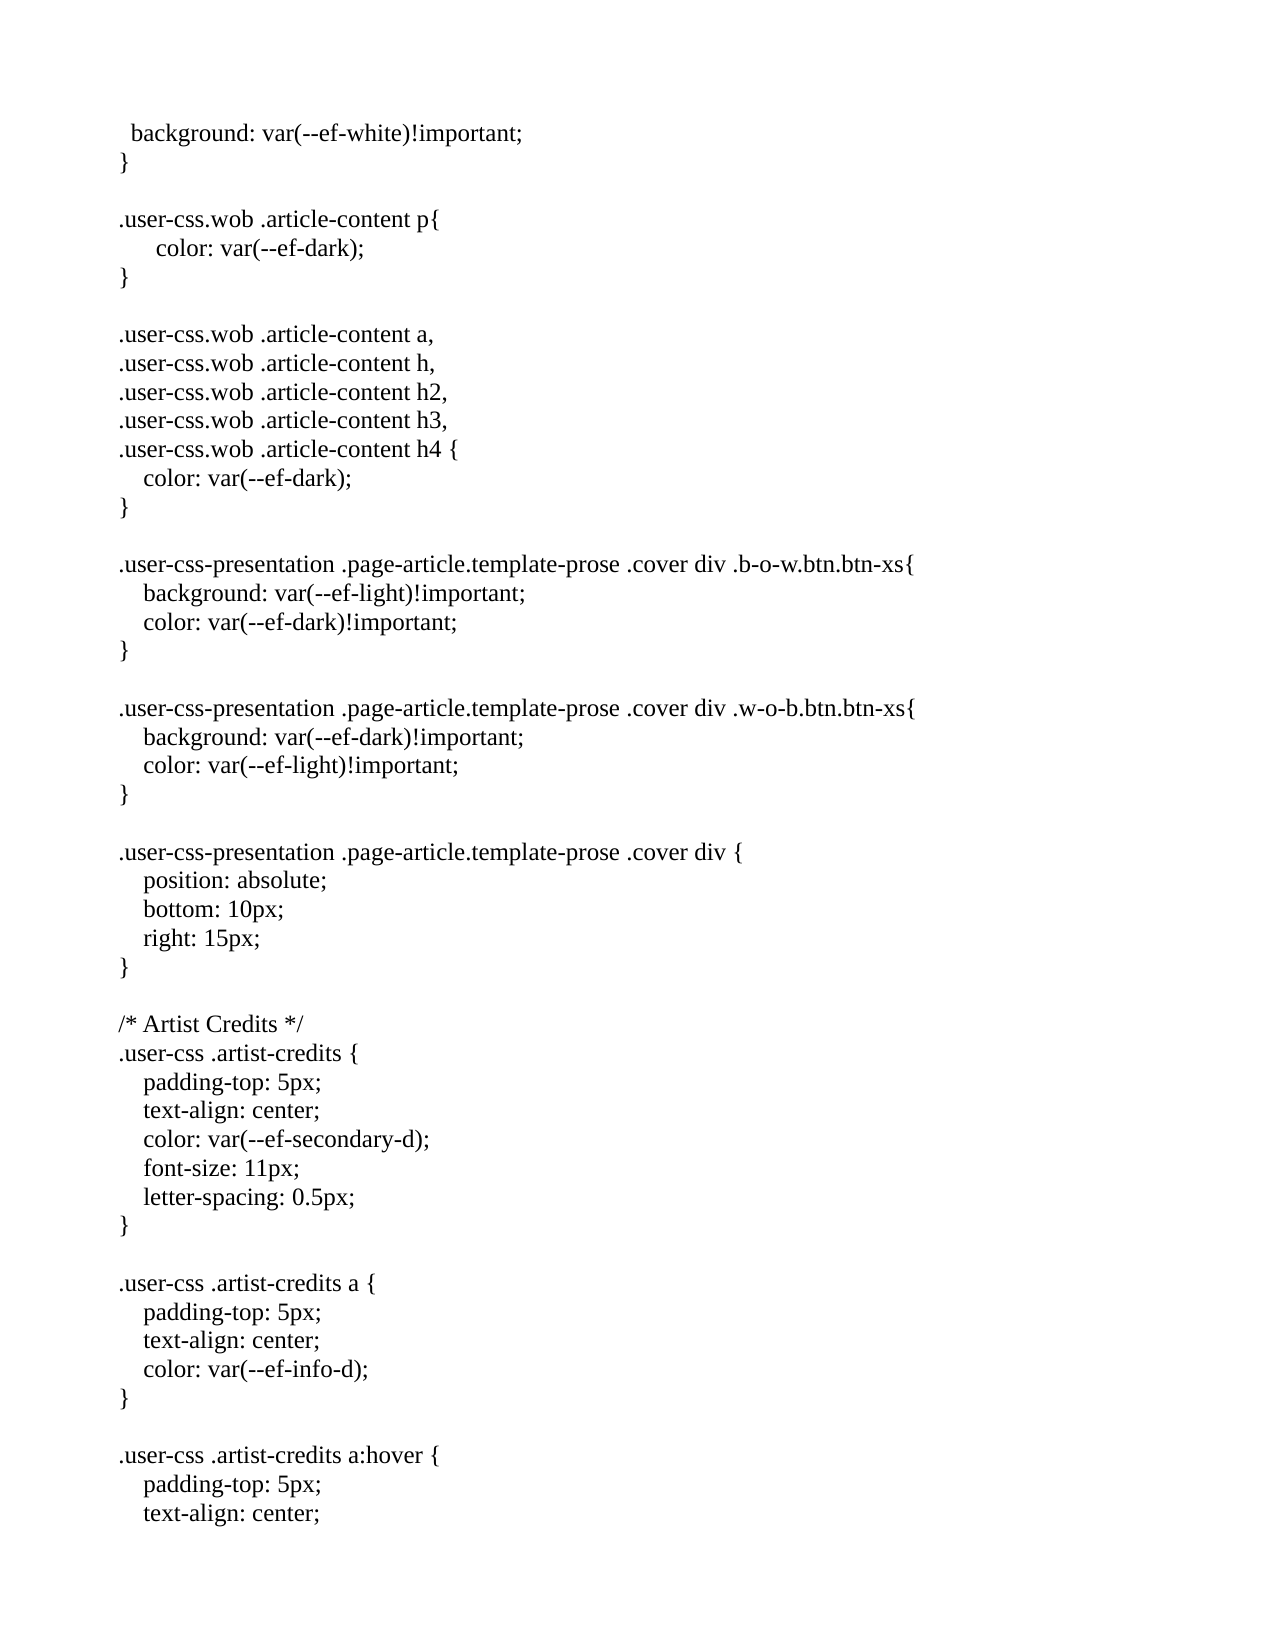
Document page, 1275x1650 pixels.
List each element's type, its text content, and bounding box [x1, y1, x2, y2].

text } [118, 1211, 1157, 1239]
text } [118, 147, 1157, 176]
text .user-css.wob .article-content a, [118, 319, 1157, 348]
text color: var(--ef-light)!important; [118, 751, 1157, 779]
text bottom: 10px; [118, 894, 1157, 923]
text } [118, 492, 1157, 521]
text .user-css .artist-credits a:hover { [118, 1441, 1157, 1469]
text text-align: center; [118, 1096, 1157, 1124]
text text-align: center; [118, 1498, 1157, 1527]
text .user-css .artist-credits { [118, 1038, 1157, 1067]
text .user-css-presentation .page-article.template-prose .cover div .w-o-b.btn.btn-xs{ [118, 693, 1157, 722]
text .user-css.wob .article-content h2, [118, 377, 1157, 406]
text color: var(--ef-dark)!important; [118, 607, 1157, 636]
text position: absolute; [118, 866, 1157, 894]
text color: var(--ef-dark); [118, 463, 1157, 492]
text background: var(--ef-light)!important; [118, 578, 1157, 607]
text padding-top: 5px; [118, 1469, 1157, 1498]
text letter-spacing: 0.5px; [118, 1182, 1157, 1211]
text .user-css-presentation .page-article.template-prose .cover div .b-o-w.btn.btn-xs{ [118, 549, 1157, 578]
text .user-css.wob .article-content h3, [118, 406, 1157, 434]
text } [118, 262, 1157, 291]
text /* Artist Credits */ [118, 1009, 1157, 1038]
text .user-css-presentation .page-article.template-prose .cover div { [118, 837, 1157, 866]
text background: var(--ef-white)!important; [118, 118, 1157, 147]
text color: var(--ef-info-d); [118, 1354, 1157, 1383]
text font-size: 11px; [118, 1153, 1157, 1182]
text text-align: center; [118, 1326, 1157, 1354]
text } [118, 636, 1157, 664]
text .user-css.wob .article-content h, [118, 348, 1157, 377]
text } [118, 1383, 1157, 1412]
text .user-css.wob .article-content p{ [118, 204, 1157, 233]
text background: var(--ef-dark)!important; [118, 722, 1157, 751]
text } [118, 779, 1157, 808]
text .user-css .artist-credits a { [118, 1268, 1157, 1297]
text } [118, 952, 1157, 981]
text padding-top: 5px; [118, 1297, 1157, 1326]
text padding-top: 5px; [118, 1067, 1157, 1096]
text color: var(--ef-secondary-d); [118, 1124, 1157, 1153]
text .user-css.wob .article-content h4 { [118, 434, 1157, 463]
text right: 15px; [118, 923, 1157, 952]
text color: var(--ef-dark); [118, 233, 1157, 262]
